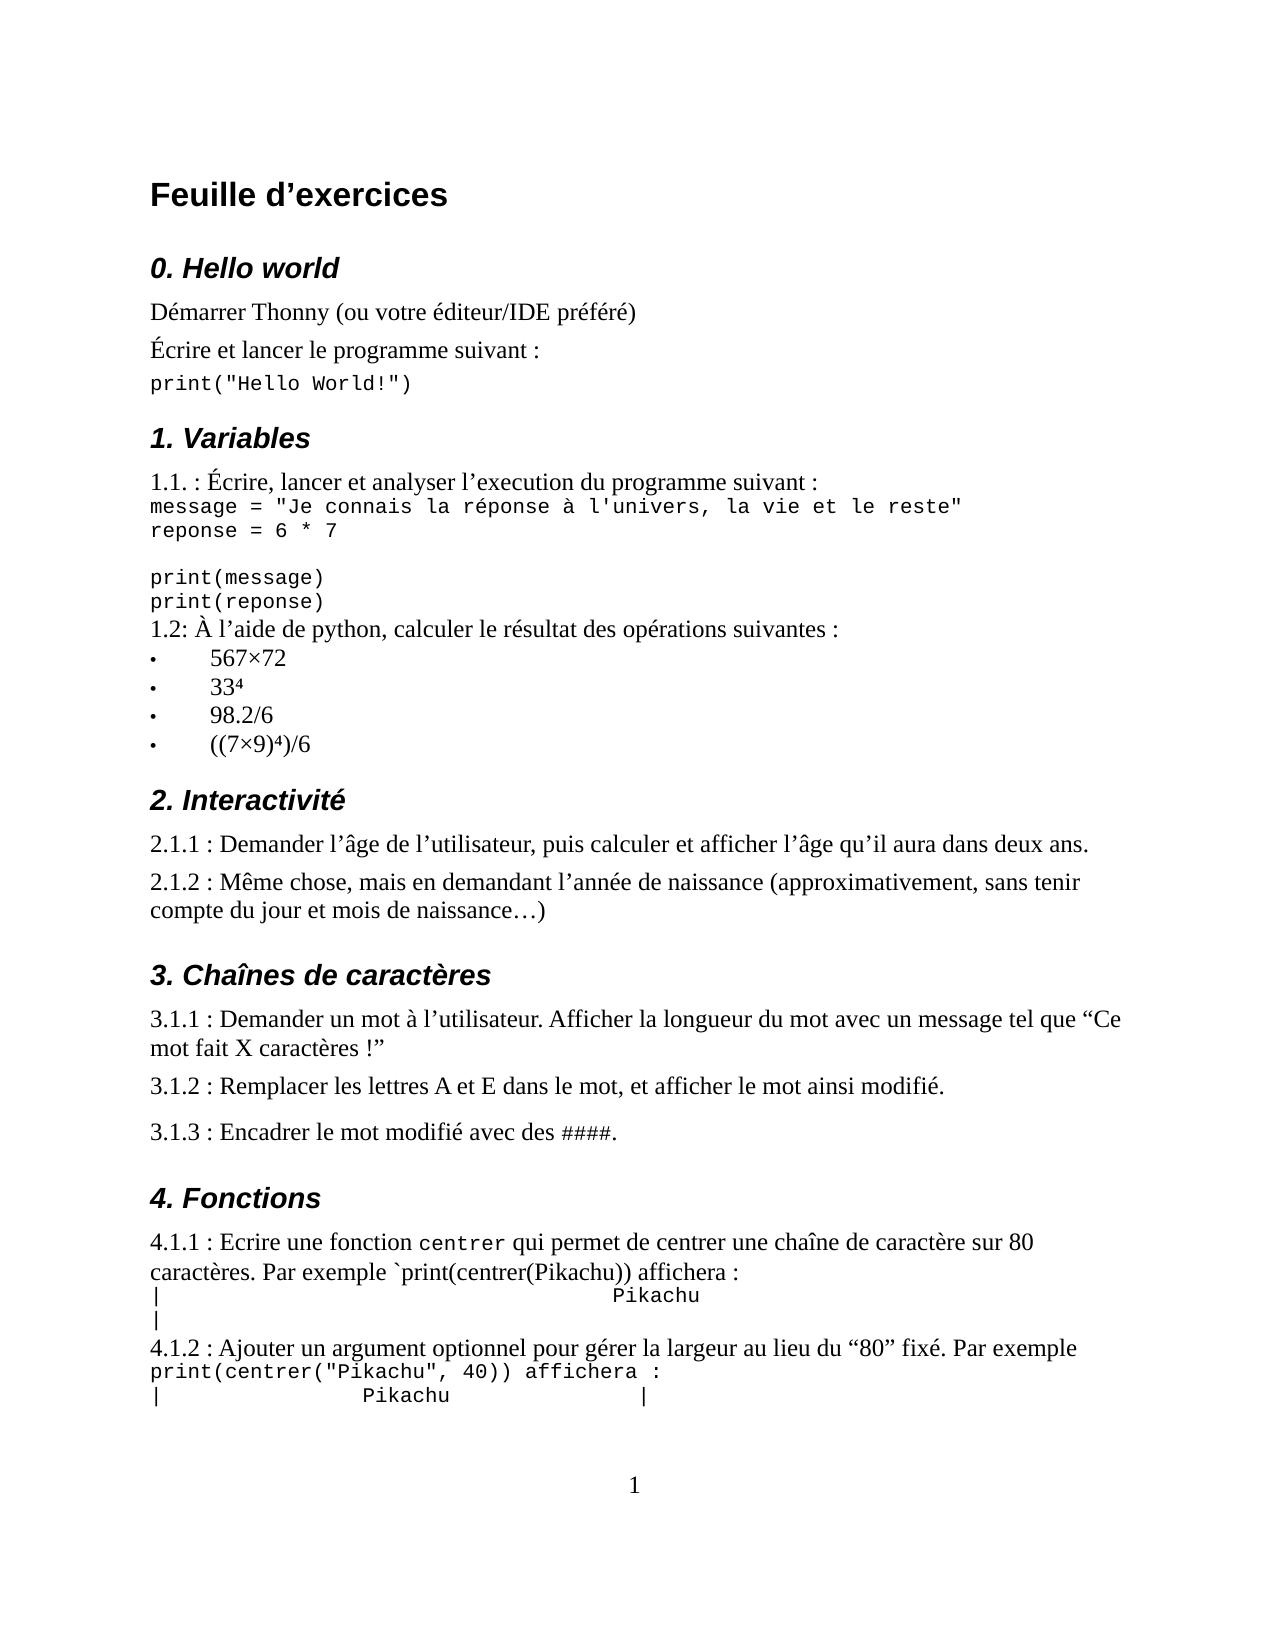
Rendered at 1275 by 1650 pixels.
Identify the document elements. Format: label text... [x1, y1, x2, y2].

text print(message) [150, 567, 1125, 591]
text reponse = 6 * 7 [150, 520, 1125, 543]
subtitle 1. Variables [150, 421, 1125, 455]
subtitle 3. Chaînes de caractères [150, 958, 1125, 992]
text 4.1.2 : Ajouter un argument optionnel pour gérer la largeur au lieu du “80” fixé. Par exemple print(centrer("Pikachu", 40)) affichera : [150, 1333, 1125, 1385]
list 98.2/6 [150, 701, 1125, 729]
text 1.2: À l’aide de python, calculer le résultat des opérations suivantes : [150, 614, 1125, 643]
subtitle 2. Interactivité [150, 783, 1125, 817]
list ((7×9)⁴)/6 [150, 729, 1125, 758]
text Écrire et lancer le programme suivant : [150, 335, 1125, 364]
text 3.1.3 : Encadrer le mot modifié avec des ####. [150, 1117, 1125, 1147]
text print(reponse) [150, 591, 1125, 614]
text Démarrer Thonny (ou votre éditeur/IDE préféré) [150, 297, 1125, 326]
subtitle Feuille d’exercices [150, 175, 1125, 214]
text message = "Je connais la réponse à l'univers, la vie et le reste" [150, 496, 1125, 520]
subtitle 4. Fonctions [150, 1181, 1125, 1214]
text 4.1.1 : Ecrire une fonction centrer qui permet de centrer une chaîne de caractère sur 80 caractères. Par exemple `print(centrer(Pikachu)) affichera : [150, 1227, 1125, 1285]
text 3.1.2 : Remplacer les lettres A et E dans le mot, et afficher le mot ainsi modifié. [150, 1071, 1125, 1099]
text 2.1.1 : Demander l’âge de l’utilisateur, puis calculer et afficher l’âge qu’il aura dans deux ans. [150, 829, 1125, 858]
text 2.1.2 : Même chose, mais en demandant l’année de naissance (approximativement, sans tenir compte du jour et mois de naissance…) [150, 867, 1125, 924]
text | Pikachu | [150, 1285, 1125, 1333]
list 33⁴ [150, 672, 1125, 701]
subtitle 0. Hello world [150, 251, 1125, 285]
text 1.1. : Écrire, lancer et analyser l’execution du programme suivant : [150, 467, 1125, 496]
text | Pikachu | [150, 1385, 1125, 1409]
text print("Hello World!") [150, 373, 1125, 396]
text 3.1.1 : Demander un mot à l’utilisateur. Afficher la longueur du mot avec un message tel que “Ce mot fait X caractères !” [150, 1004, 1125, 1062]
list 567×72 [150, 643, 1125, 672]
